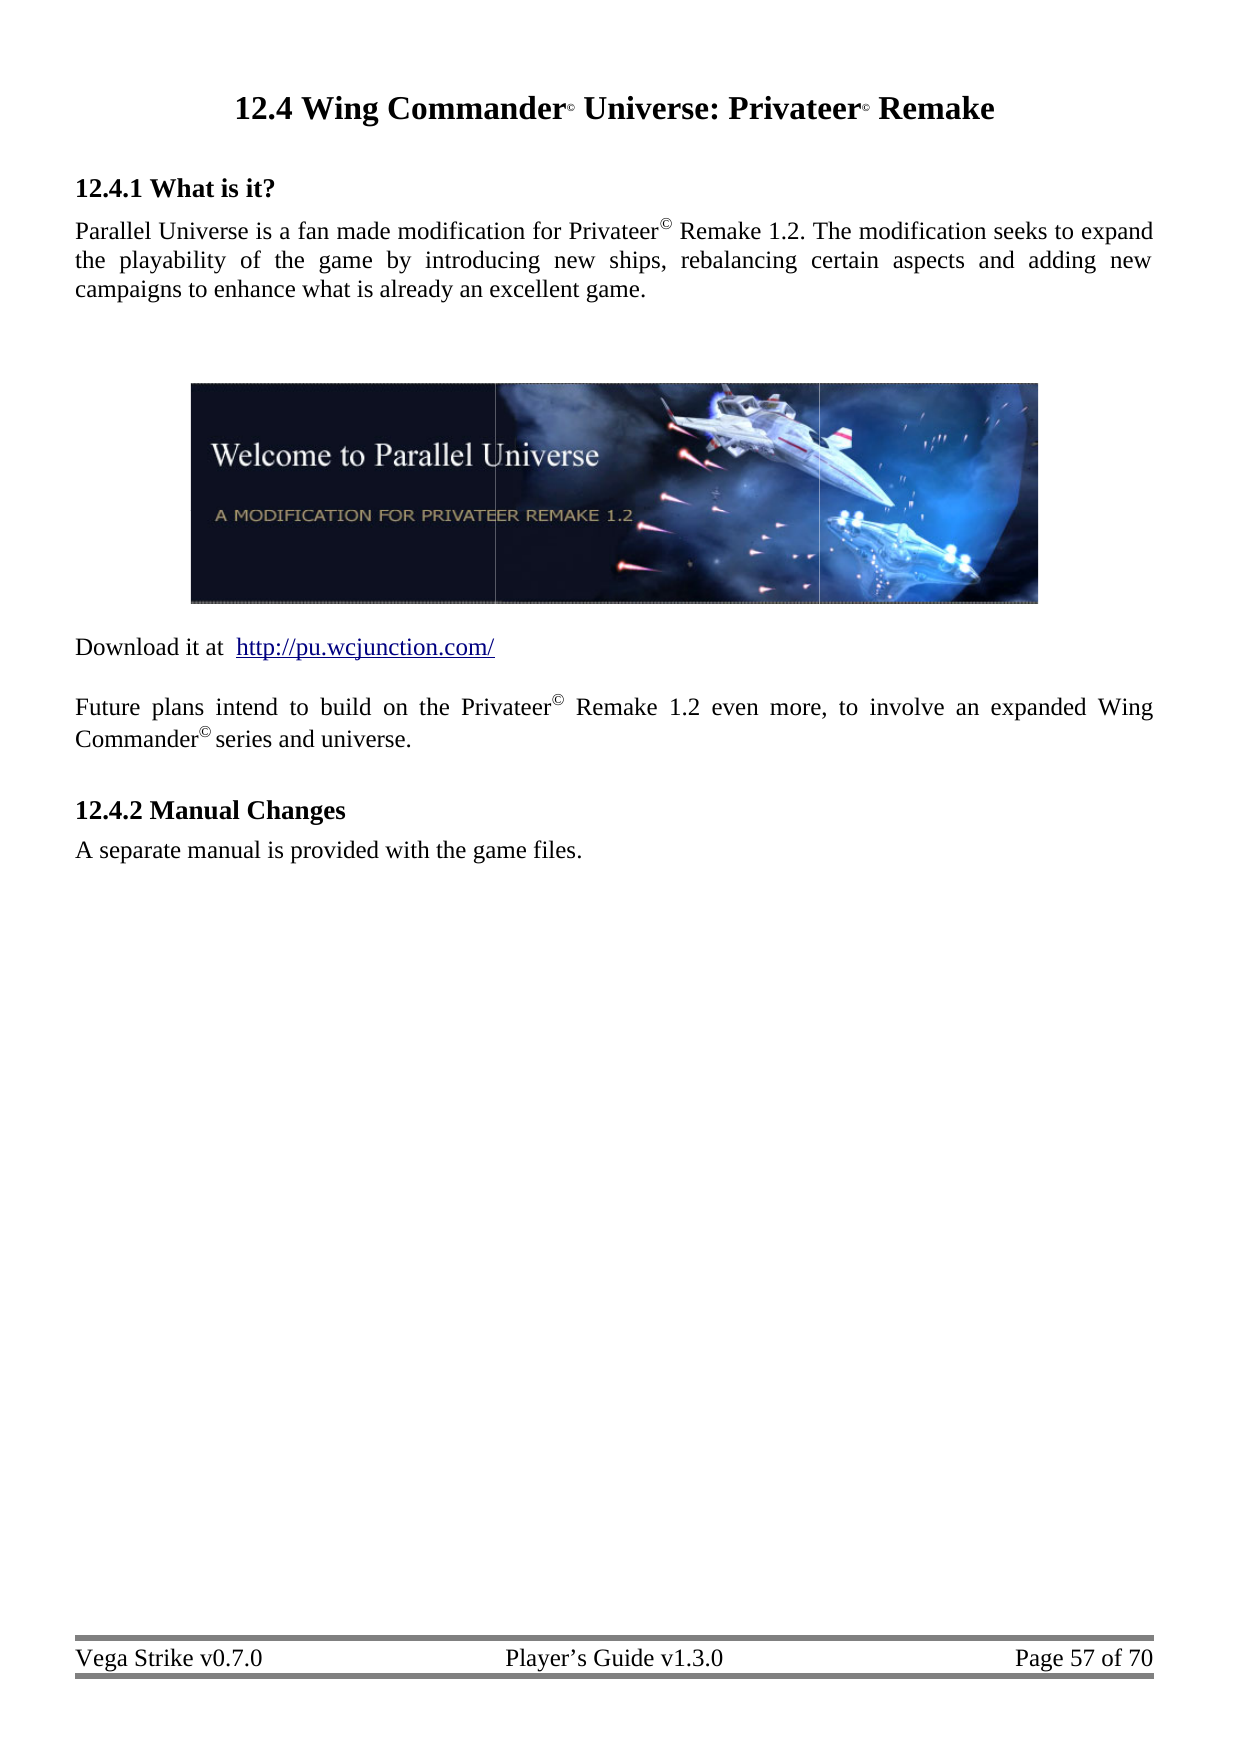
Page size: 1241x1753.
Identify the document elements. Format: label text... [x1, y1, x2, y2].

subtitle 12.4.1 What is it? [75, 172, 1154, 203]
subtitle 12.4.2 Manual Changes [75, 794, 1154, 825]
text A separate manual is provided with the game files. [75, 836, 1154, 864]
text Parallel Universe is a fan made modification for Privateer© Remake 1.2. The modification seeks to expand the playability of the game by introducing new ships, rebalancing certain aspects and adding new campaigns to enhance what is already an excellent game. [75, 213, 1154, 303]
picture [190, 383, 1039, 604]
subtitle 12.4 Wing Commander© Universe: Privateer© Remake [75, 88, 1154, 126]
text Download it at http://pu.wcjunction.com/ [75, 632, 1154, 661]
text Future plans intend to build on the Privateer© Remake 1.2 even more, to involve an expanded Wing Commander© series and universe. [75, 689, 1154, 753]
